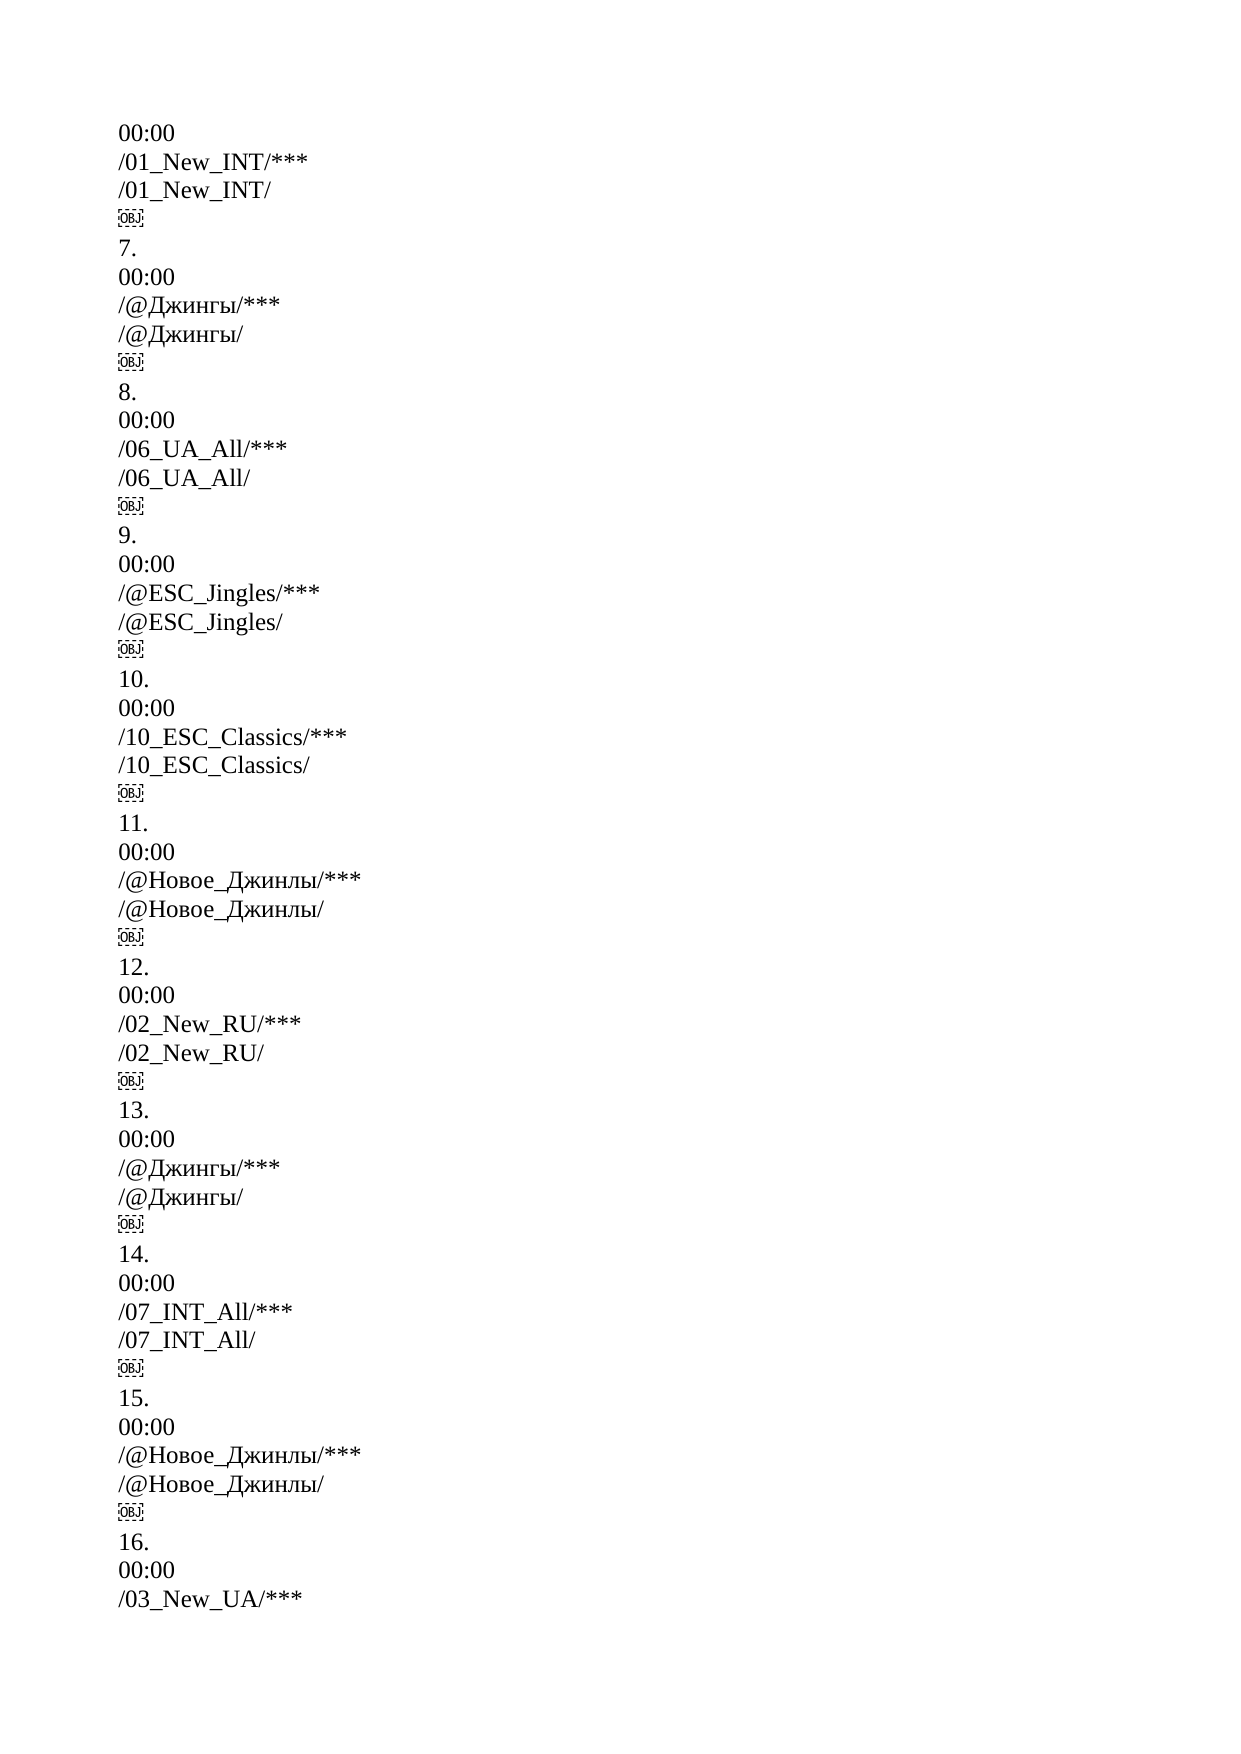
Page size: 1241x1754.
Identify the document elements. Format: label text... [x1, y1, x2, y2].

text ￼ [118, 204, 1122, 233]
text ￼ [118, 1354, 1122, 1383]
text /@Новое_Джинлы/*** [118, 866, 1122, 894]
text /@Новое_Джинлы/ [118, 1469, 1122, 1498]
text ￼ [118, 348, 1122, 377]
text 00:00 [118, 981, 1122, 1009]
text 00:00 [118, 118, 1122, 147]
text ￼ [118, 779, 1122, 808]
text ￼ [118, 923, 1122, 952]
text 00:00 [118, 1268, 1122, 1297]
text /07_INT_All/ [118, 1326, 1122, 1354]
text 13. [118, 1096, 1122, 1124]
text ￼ [118, 636, 1122, 664]
text 9. [118, 521, 1122, 549]
text 7. [118, 233, 1122, 262]
text /06_UA_All/ [118, 463, 1122, 492]
text /@Джингы/*** [118, 1153, 1122, 1182]
text 15. [118, 1383, 1122, 1412]
text /06_UA_All/*** [118, 434, 1122, 463]
text /03_New_UA/*** [118, 1584, 1122, 1613]
text /@Джингы/*** [118, 291, 1122, 319]
text 00:00 [118, 837, 1122, 866]
text 00:00 [118, 1124, 1122, 1153]
text 00:00 [118, 549, 1122, 578]
text /01_New_INT/ [118, 176, 1122, 204]
text 00:00 [118, 1556, 1122, 1584]
text /@Джингы/ [118, 319, 1122, 348]
text 00:00 [118, 262, 1122, 291]
text 00:00 [118, 406, 1122, 434]
text /10_ESC_Classics/ [118, 751, 1122, 779]
text /10_ESC_Classics/*** [118, 722, 1122, 751]
text 10. [118, 664, 1122, 693]
text ￼ [118, 1067, 1122, 1096]
text /@ESC_Jingles/ [118, 607, 1122, 636]
text /@Новое_Джинлы/*** [118, 1441, 1122, 1469]
text 8. [118, 377, 1122, 406]
text ￼ [118, 492, 1122, 521]
text 00:00 [118, 693, 1122, 722]
text 12. [118, 952, 1122, 981]
text /@Новое_Джинлы/ [118, 894, 1122, 923]
text /01_New_INT/*** [118, 147, 1122, 176]
text /02_New_RU/*** [118, 1009, 1122, 1038]
text 11. [118, 808, 1122, 837]
text /@Джингы/ [118, 1182, 1122, 1211]
text 00:00 [118, 1412, 1122, 1441]
text 16. [118, 1527, 1122, 1556]
text /07_INT_All/*** [118, 1297, 1122, 1326]
text /@ESC_Jingles/*** [118, 578, 1122, 607]
text ￼ [118, 1498, 1122, 1527]
text 14. [118, 1239, 1122, 1268]
text ￼ [118, 1211, 1122, 1239]
text /02_New_RU/ [118, 1038, 1122, 1067]
